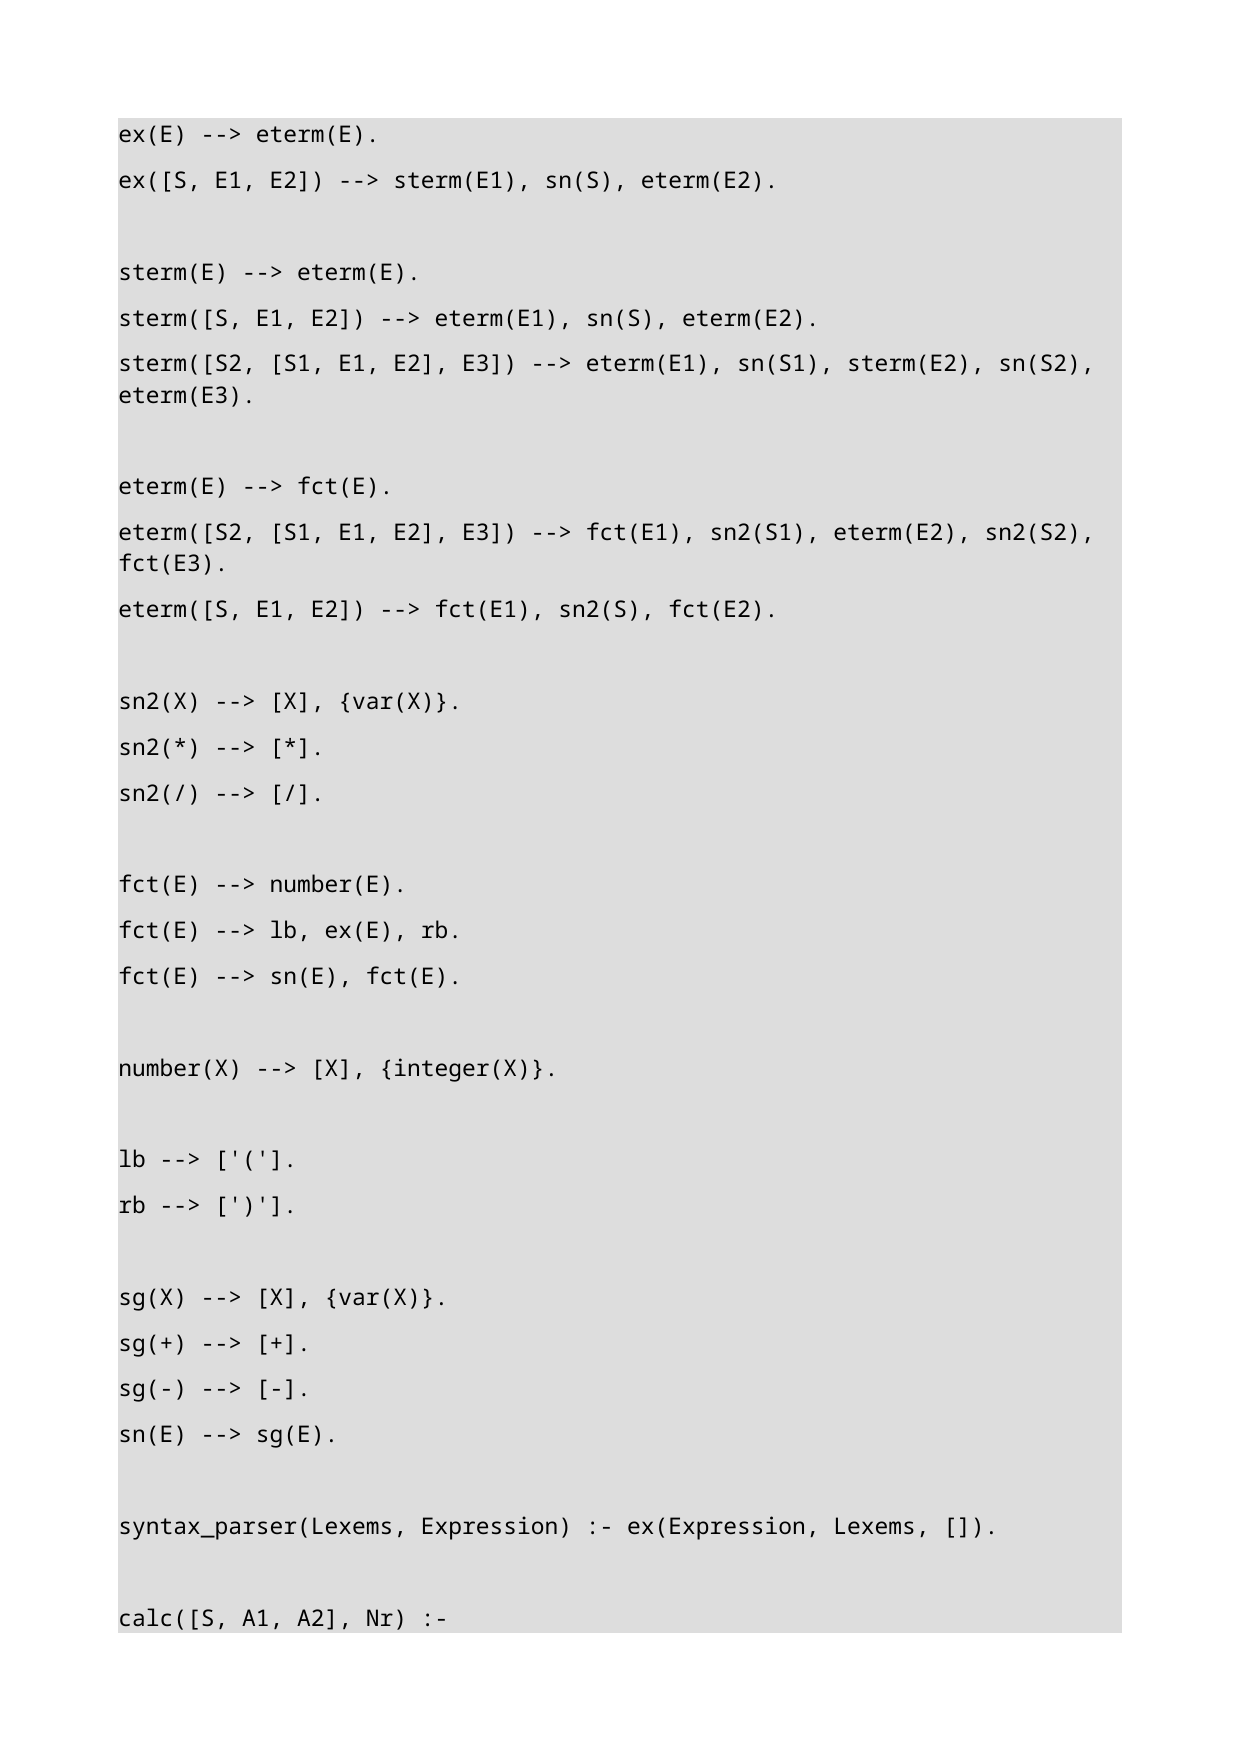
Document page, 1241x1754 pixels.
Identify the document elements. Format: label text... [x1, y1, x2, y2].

text rb --> [')']. [118, 1189, 1122, 1220]
text fct(E) --> lb, ex(E), rb. [118, 914, 1122, 945]
text sn2(X) --> [X], {var(X)}. [118, 685, 1122, 716]
text eterm([S, E1, E2]) --> fct(E1), sn2(S), fct(E2). [118, 593, 1122, 624]
text ex(E) --> eterm(E). [118, 118, 1122, 149]
text sg(X) --> [X], {var(X)}. [118, 1281, 1122, 1312]
text sterm(E) --> eterm(E). [118, 256, 1122, 287]
text sn(E) --> sg(E). [118, 1418, 1122, 1449]
text calc([S, A1, A2], Nr) :- [118, 1601, 1122, 1633]
text sterm([S2, [S1, E1, E2], E3]) --> eterm(E1), sn(S1), sterm(E2), sn(S2), eterm(E3). [118, 347, 1122, 410]
text fct(E) --> number(E). [118, 868, 1122, 899]
text lb --> ['(']. [118, 1143, 1122, 1174]
text sg(-) --> [-]. [118, 1372, 1122, 1403]
text sn2(*) --> [*]. [118, 731, 1122, 762]
text sg(+) --> [+]. [118, 1326, 1122, 1358]
text sn2(/) --> [/]. [118, 776, 1122, 808]
text sterm([S, E1, E2]) --> eterm(E1), sn(S), eterm(E2). [118, 301, 1122, 333]
text syntax_parser(Lexems, Expression) :- ex(Expression, Lexems, []). [118, 1510, 1122, 1541]
text eterm([S2, [S1, E1, E2], E3]) --> fct(E1), sn2(S1), eterm(E2), sn2(S2), fct(E3). [118, 516, 1122, 578]
text fct(E) --> sn(E), fct(E). [118, 960, 1122, 991]
text ex([S, E1, E2]) --> sterm(E1), sn(S), eterm(E2). [118, 164, 1122, 195]
text eterm(E) --> fct(E). [118, 470, 1122, 501]
text number(X) --> [X], {integer(X)}. [118, 1051, 1122, 1083]
